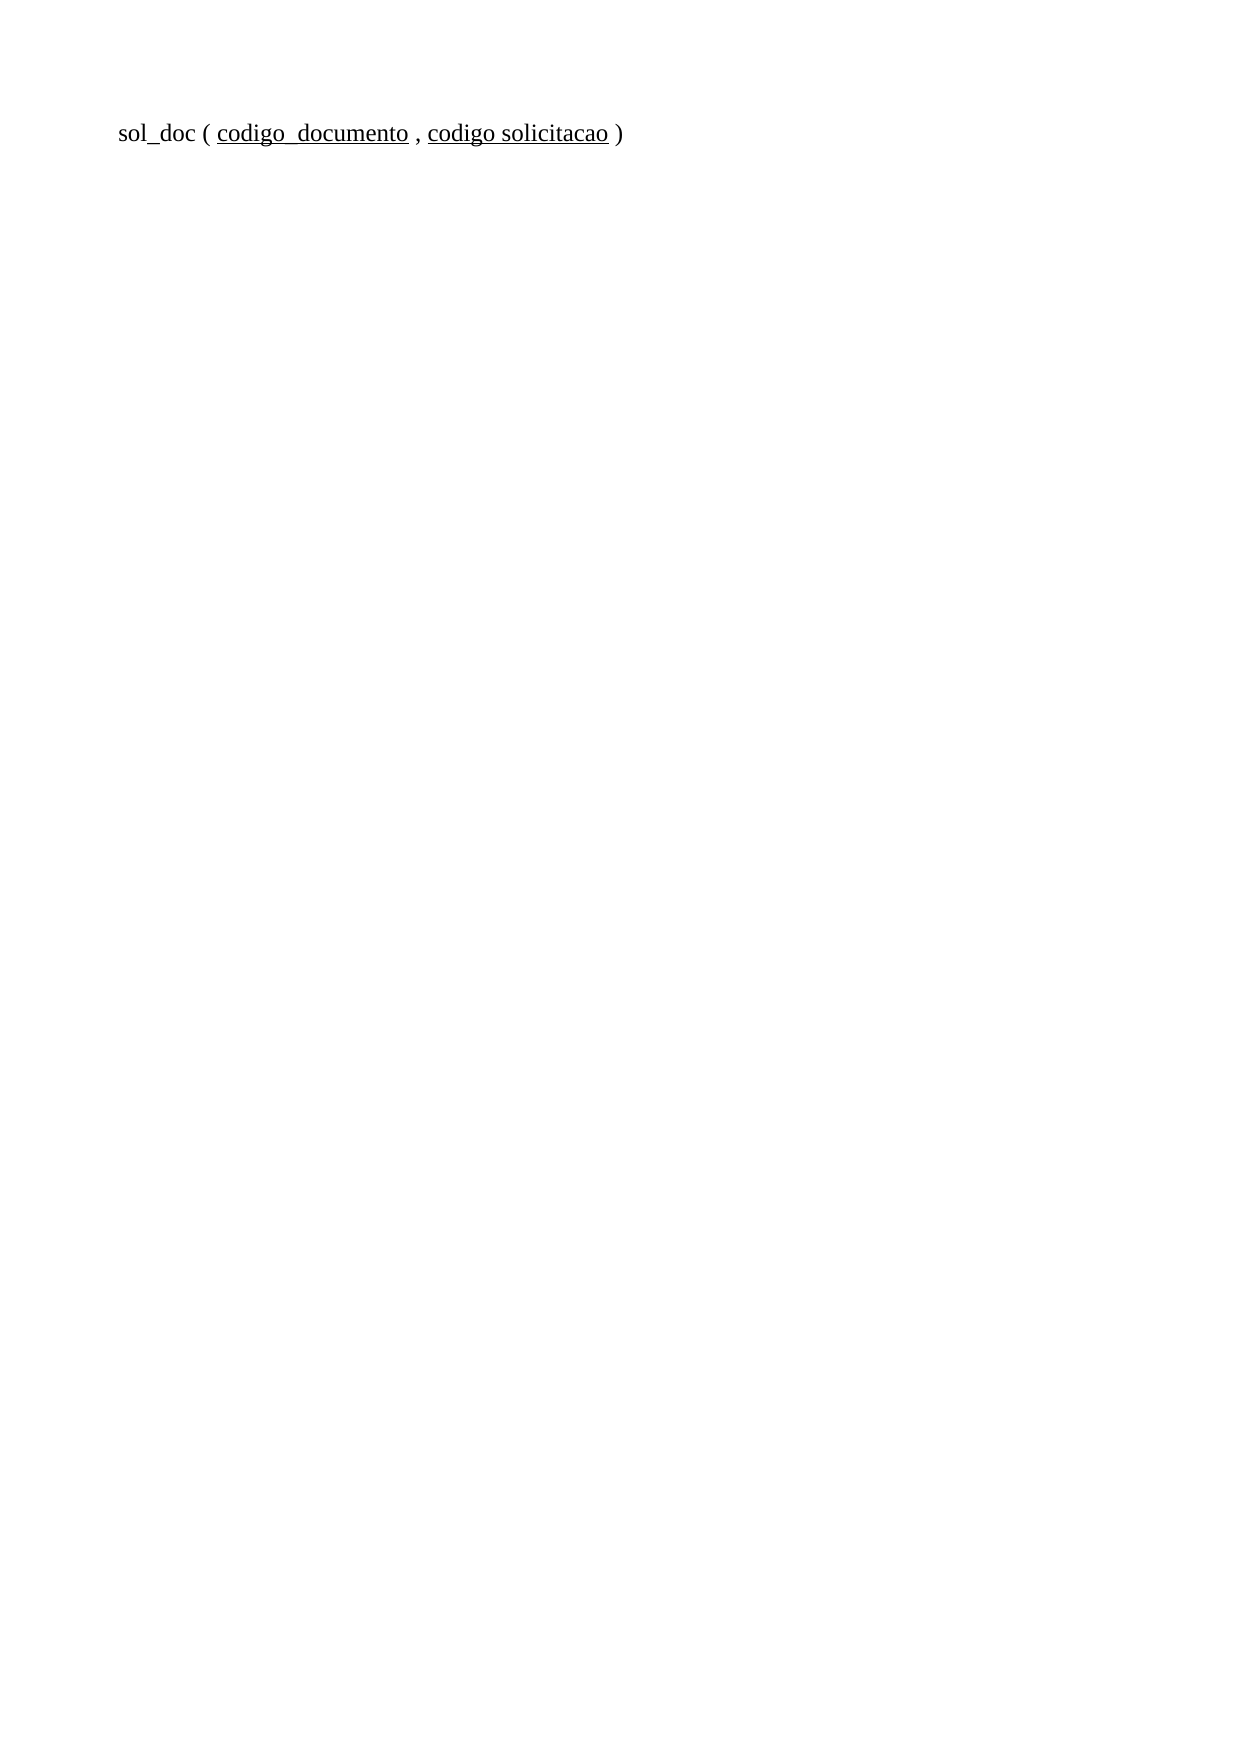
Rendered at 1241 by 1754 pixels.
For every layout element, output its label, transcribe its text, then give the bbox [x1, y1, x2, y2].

text sol_doc ( codigo_documento , codigo solicitacao ) [118, 118, 1122, 147]
